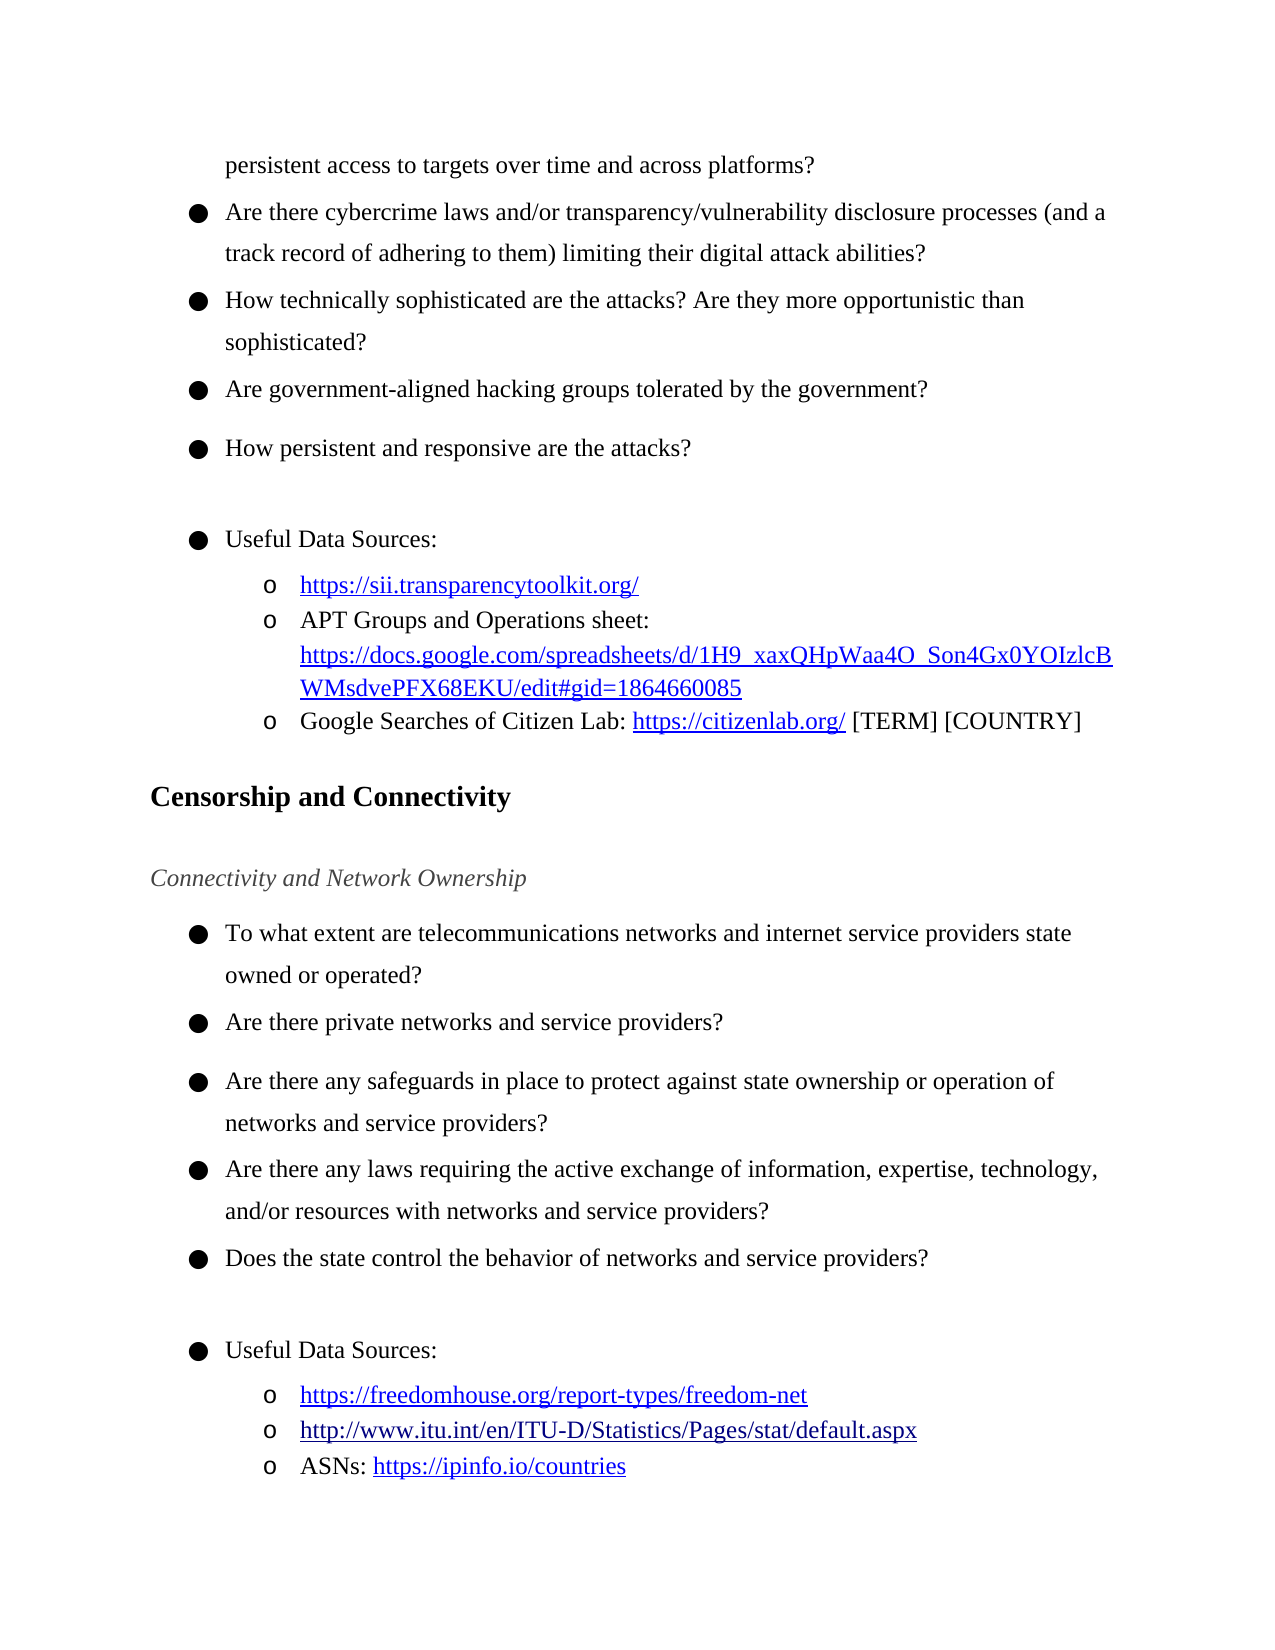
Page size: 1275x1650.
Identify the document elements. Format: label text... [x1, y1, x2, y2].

list Useful Data Sources: [187, 1321, 1125, 1372]
list Google Searches of Citizen Lab: https://citizenlab.org/ [TERM] [COUNTRY] [262, 706, 1125, 737]
list Are there any laws requiring the active exchange of information, expertise, technology, and/or resources with networks and service providers? [187, 1141, 1125, 1225]
list How technically sophisticated are the attacks? Are they more opportunistic than sophisticated? [187, 272, 1125, 356]
list persistent access to targets over time and across platforms? [187, 150, 1125, 179]
list Useful Data Sources: [187, 511, 1125, 562]
list How persistent and responsive are the attacks? [187, 419, 1125, 470]
list http://www.itu.int/en/ITU-D/Statistics/Pages/stat/default.aspx [262, 1416, 1125, 1446]
list Are there any safeguards in place to protect against state ownership or operation of networks and service providers? [187, 1052, 1125, 1137]
list Does the state control the behavior of networks and service providers? [187, 1229, 1125, 1281]
list Are there private networks and service providers? [187, 993, 1125, 1045]
subtitle Censorship and Connectivity [150, 779, 1125, 813]
list https://sii.transparencytoolkit.org/ [262, 570, 1125, 601]
list Are government-aligned hacking groups tolerated by the government? [187, 360, 1125, 411]
subtitle Connectivity and Network Ownership [150, 863, 1125, 892]
list ASNs: https://ipinfo.io/countries [262, 1451, 1125, 1482]
list APT Groups and Operations sheet: https://docs.google.com/spreadsheets/d/1H9_xaxQHpWaa4O_Son4Gx0YOIzlcBWMsdvePFX68EKU/edit#gid=1864660085 [262, 605, 1125, 702]
list https://freedomhouse.org/report-types/freedom-net [262, 1380, 1125, 1411]
list To what extent are telecommunications networks and internet service providers state owned or operated? [187, 905, 1125, 989]
list Are there cybercrime laws and/or transparency/vulnerability disclosure processes (and a track record of adhering to them) limiting their digital attack abilities? [187, 183, 1125, 267]
